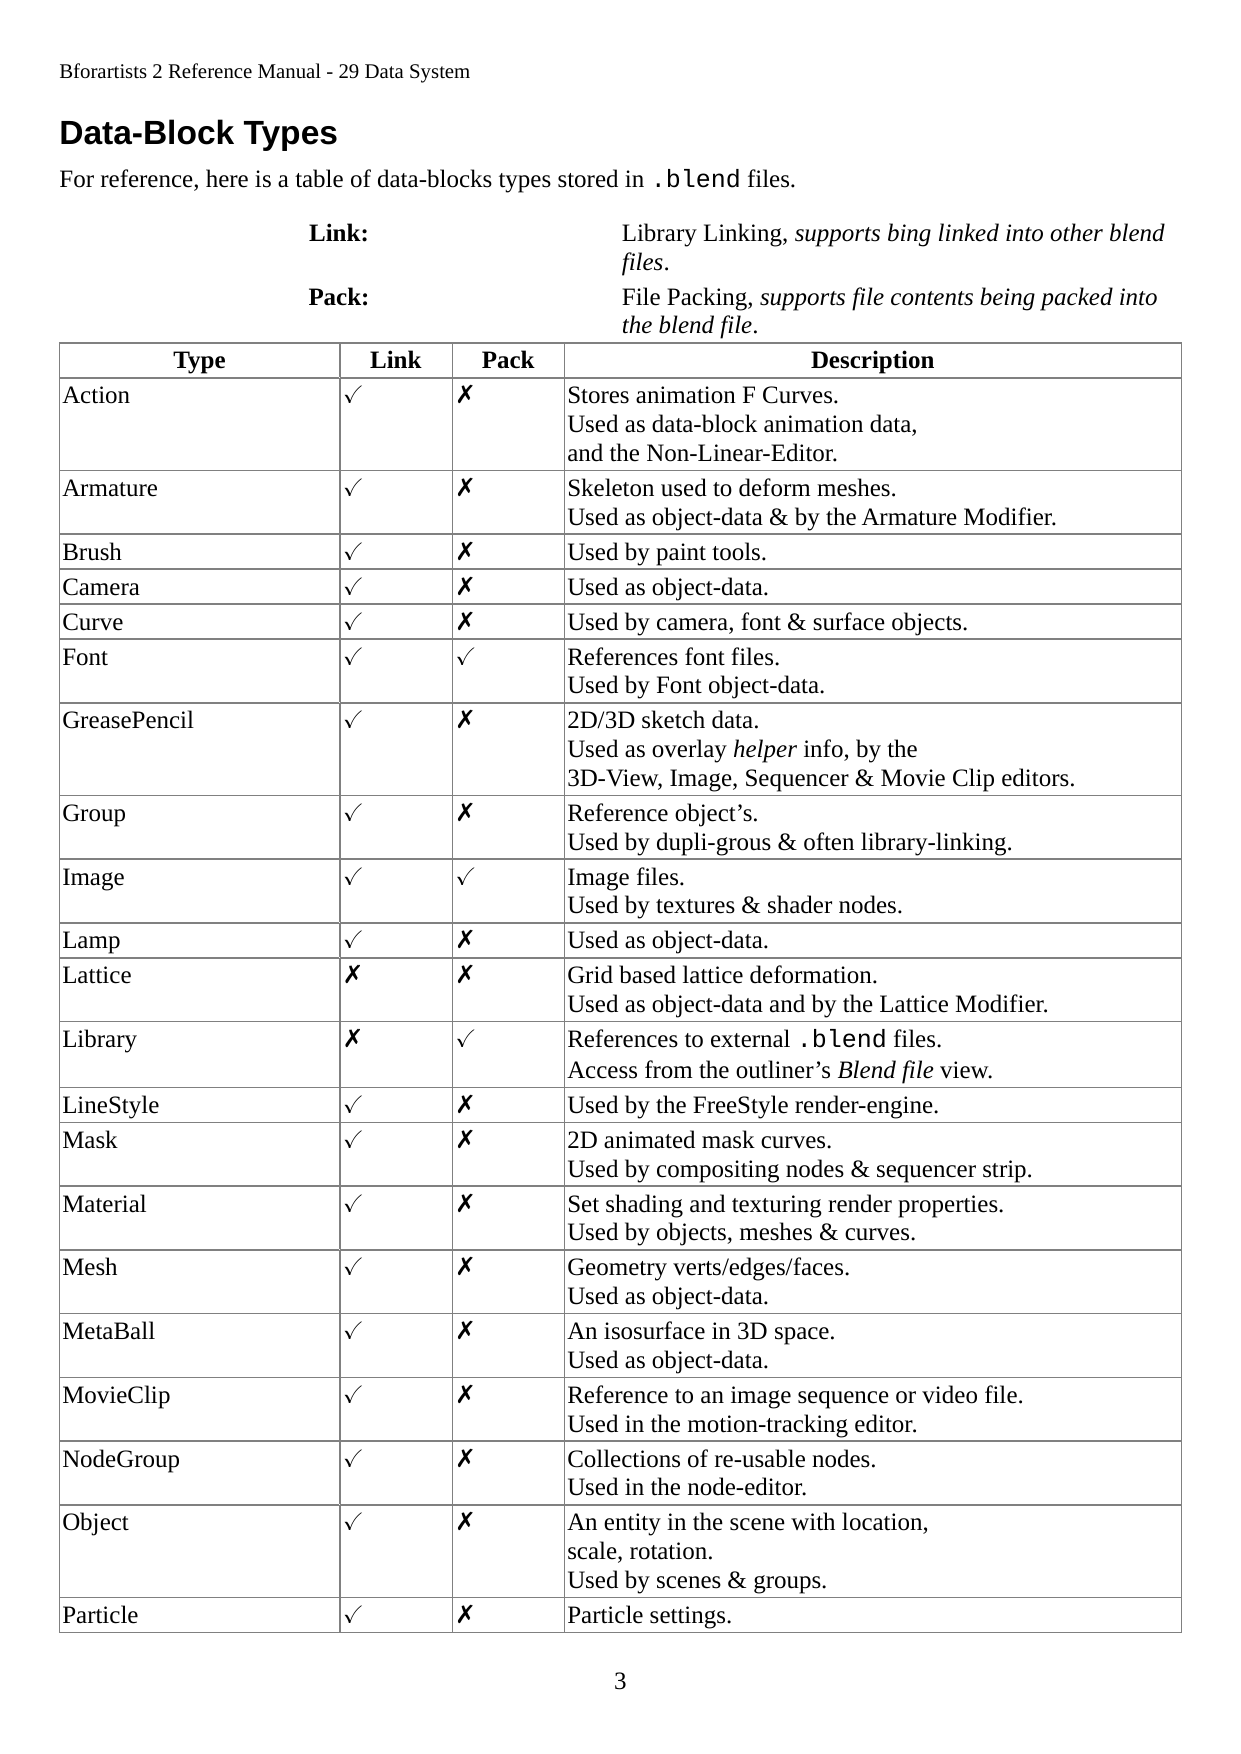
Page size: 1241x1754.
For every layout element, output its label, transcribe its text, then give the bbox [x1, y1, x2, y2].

table_cell An isosurface in 3D space. Used as object-data. [565, 1314, 1181, 1377]
table_cell Group [60, 796, 339, 858]
table_cell ✗ [453, 1378, 564, 1440]
table_cell Particle [60, 1598, 339, 1632]
table_cell Used by the FreeStyle render-engine. [565, 1088, 1181, 1122]
table_cell Image [60, 860, 339, 922]
table_cell LineStyle [60, 1088, 339, 1122]
table_cell ✗ [453, 605, 564, 638]
table_cell Skeleton used to deform meshes. Used as object-data & by the Armature Modifier. [565, 471, 1181, 533]
table_cell ✓ [341, 1088, 452, 1122]
table_cell ✓ [341, 1251, 452, 1313]
table_cell Font [60, 640, 339, 702]
table_header Type [60, 344, 339, 377]
table_cell ✓ [341, 1378, 452, 1440]
table_header Link [341, 344, 452, 377]
table_cell Grid based lattice deformation. Used as object-data and by the Lattice Modifier. [565, 959, 1181, 1021]
table_cell ✓ [341, 605, 452, 638]
table_cell ✓ [341, 1187, 452, 1249]
table_cell ✓ [341, 379, 452, 469]
table_cell ✓ [341, 471, 452, 533]
table_cell Library [60, 1022, 339, 1087]
table_cell Reference to an image sequence or video file. Used in the motion-tracking editor. [565, 1378, 1181, 1440]
table_cell Collections of re-usable nodes. Used in the node-editor. [565, 1442, 1181, 1504]
table_cell ✓ [453, 1022, 564, 1087]
table_cell Used as object-data. [565, 924, 1181, 957]
table_cell Mesh [60, 1251, 339, 1313]
table_cell Pack: [59, 279, 619, 342]
table_cell ✓ [341, 570, 452, 603]
table_cell ✓ [341, 704, 452, 794]
table_cell ✓ [341, 1442, 452, 1504]
table_cell Object [60, 1506, 339, 1597]
table_cell Image files. Used by textures & shader nodes. [565, 860, 1181, 922]
table_cell An entity in the scene with location, scale, rotation. Used by scenes & groups. [565, 1506, 1181, 1597]
table_cell ✓ [341, 796, 452, 858]
table_cell Camera [60, 570, 339, 603]
table_cell ✗ [453, 1123, 564, 1185]
subtitle Data-Block Types [59, 113, 1181, 151]
table_cell ✓ [341, 860, 452, 922]
table_header Description [565, 344, 1181, 377]
table_cell Stores animation F Curves. Used as data-block animation data, and the Non-Linear-Editor. [565, 379, 1181, 469]
text For reference, here is a table of data-blocks types stored in .blend files. [59, 164, 1181, 194]
table_cell ✗ [453, 379, 564, 469]
table_cell ✗ [453, 1187, 564, 1249]
table_cell GreasePencil [60, 704, 339, 794]
table_cell ✓ [341, 1123, 452, 1185]
table_cell References to external .blend files. Access from the outliner’s Blend file view. [565, 1022, 1181, 1087]
table_cell Set shading and texturing render properties. Used by objects, meshes & curves. [565, 1187, 1181, 1249]
table_cell Armature [60, 471, 339, 533]
table_cell NodeGroup [60, 1442, 339, 1504]
table_cell ✓ [453, 860, 564, 922]
table_cell Used by camera, font & surface objects. [565, 605, 1181, 638]
table_cell ✓ [341, 1314, 452, 1377]
table_cell Particle settings. [565, 1598, 1181, 1632]
table_cell Curve [60, 605, 339, 638]
table_cell Geometry verts/edges/faces. Used as object-data. [565, 1251, 1181, 1313]
table_cell ✓ [341, 924, 452, 957]
table_cell Lamp [60, 924, 339, 957]
table_cell ✗ [453, 1598, 564, 1632]
table_header Link: [59, 215, 619, 279]
table_cell ✓ [453, 640, 564, 702]
table_cell Lattice [60, 959, 339, 1021]
table_cell ✗ [453, 1506, 564, 1597]
table_header Pack [453, 344, 564, 377]
table_cell Reference object’s. Used by dupli-grous & often library-linking. [565, 796, 1181, 858]
table_cell ✗ [453, 471, 564, 533]
table_cell ✗ [453, 1251, 564, 1313]
table_cell ✗ [453, 1314, 564, 1377]
table_cell ✗ [453, 704, 564, 794]
table_cell ✗ [453, 959, 564, 1021]
table_cell Material [60, 1187, 339, 1249]
table_cell Brush [60, 535, 339, 568]
table_cell Used by paint tools. [565, 535, 1181, 568]
table_cell ✗ [453, 1442, 564, 1504]
table_cell ✓ [341, 640, 452, 702]
table_cell Mask [60, 1123, 339, 1185]
table_cell File Packing, supports file contents being packed into the blend file. [619, 279, 1181, 342]
table_cell Action [60, 379, 339, 469]
table_cell ✓ [341, 535, 452, 568]
table_cell 2D/3D sketch data. Used as overlay helper info, by the 3D-View, Image, Sequencer & Movie Clip editors. [565, 704, 1181, 794]
table_header Library Linking, supports bing linked into other blend files. [619, 215, 1181, 279]
table_cell References font files. Used by Font object-data. [565, 640, 1181, 702]
table_cell ✗ [453, 924, 564, 957]
table_cell ✗ [453, 535, 564, 568]
table_cell MovieClip [60, 1378, 339, 1440]
table_cell ✗ [453, 570, 564, 603]
table_cell MetaBall [60, 1314, 339, 1377]
table_cell ✓ [341, 1598, 452, 1632]
table_cell 2D animated mask curves. Used by compositing nodes & sequencer strip. [565, 1123, 1181, 1185]
table_cell Used as object-data. [565, 570, 1181, 603]
table_cell ✗ [341, 1022, 452, 1087]
table_cell ✗ [453, 796, 564, 858]
table_cell ✓ [341, 1506, 452, 1597]
table_cell ✗ [341, 959, 452, 1021]
table_cell ✗ [453, 1088, 564, 1122]
